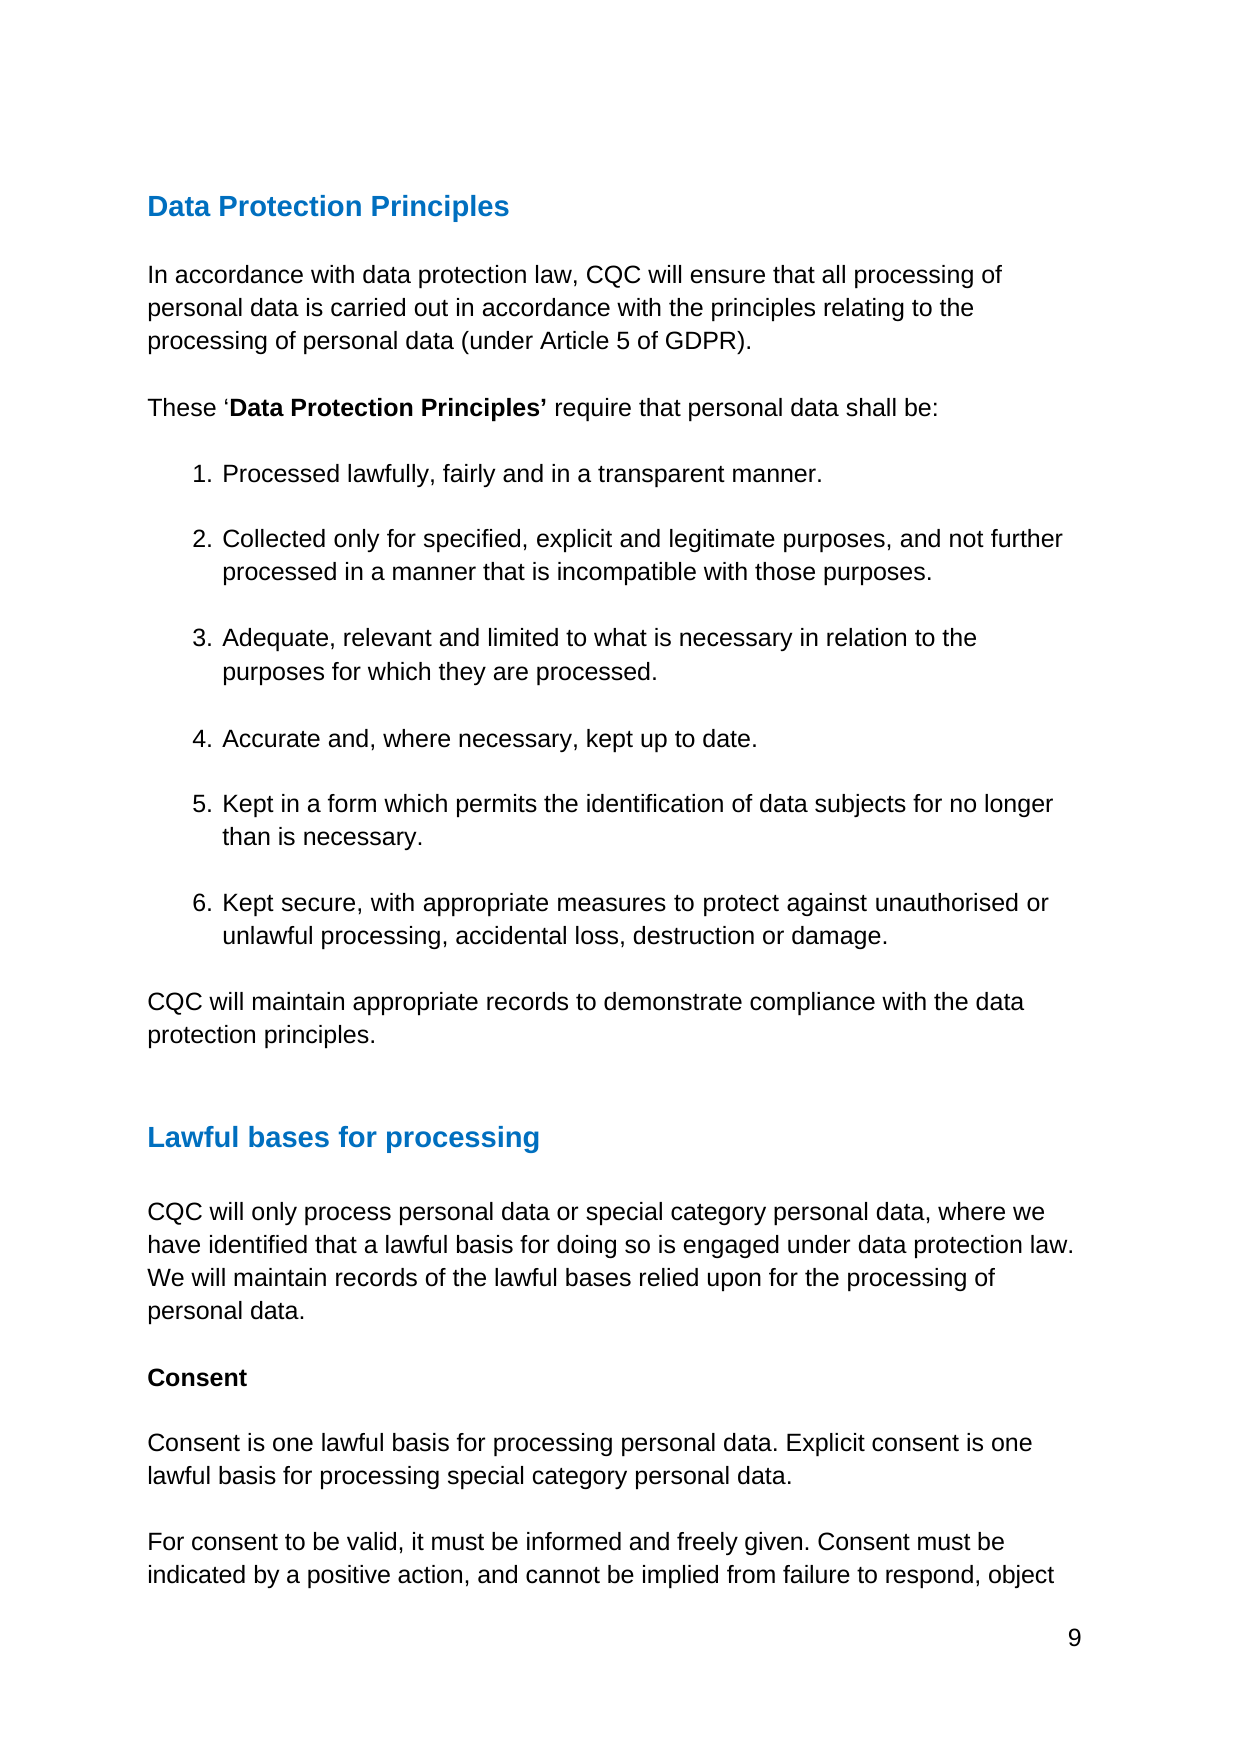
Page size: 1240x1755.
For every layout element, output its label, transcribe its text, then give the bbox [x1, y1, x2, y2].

text These ‘Data Protection Principles’ require that personal data shall be: [147, 394, 1087, 422]
text CQC will maintain appropriate records to demonstrate compliance with the data protection principles. [147, 984, 1027, 1050]
text For consent to be valid, it must be informed and freely given. Consent must be indicated by a positive action, and cannot be implied from failure to respond, object [147, 1524, 1065, 1590]
text 9 [1068, 1624, 1098, 1651]
list Collected only for specified, explicit and legitimate purposes, and not further processed in a manner that is incompatible with those purposes. [192, 521, 1065, 587]
text CQC will only process personal data or special category personal data, where we have identified that a lawful basis for doing so is engaged under data protection law. We will maintain records of the lawful bases relied upon for the processing of personal data. [147, 1194, 1080, 1326]
text Data Protection Principles [147, 190, 1087, 223]
text Lawful bases for processing [147, 1121, 1087, 1154]
text Consent [147, 1364, 1087, 1392]
text In accordance with data protection law, CQC will ensure that all processing of personal data is carried out in accordance with the principles relating to the processing of personal data (under Article 5 of GDPR). [147, 257, 1012, 356]
list Adequate, relevant and limited to what is necessary in relation to the purposes for which they are processed. [192, 620, 982, 687]
text Consent is one lawful basis for processing personal data. Explicit consent is one lawful basis for processing special category personal data. [147, 1425, 1035, 1491]
list Kept in a form which permits the identification of data subjects for no longer than is necessary. [192, 786, 1057, 852]
list Kept secure, with appropriate measures to protect against unauthorised or unlawful processing, accidental loss, destruction or damage. [192, 884, 1050, 951]
list Accurate and, where necessary, kept up to date. [192, 724, 1087, 753]
list Processed lawfully, fairly and in a transparent manner. [192, 460, 1087, 488]
